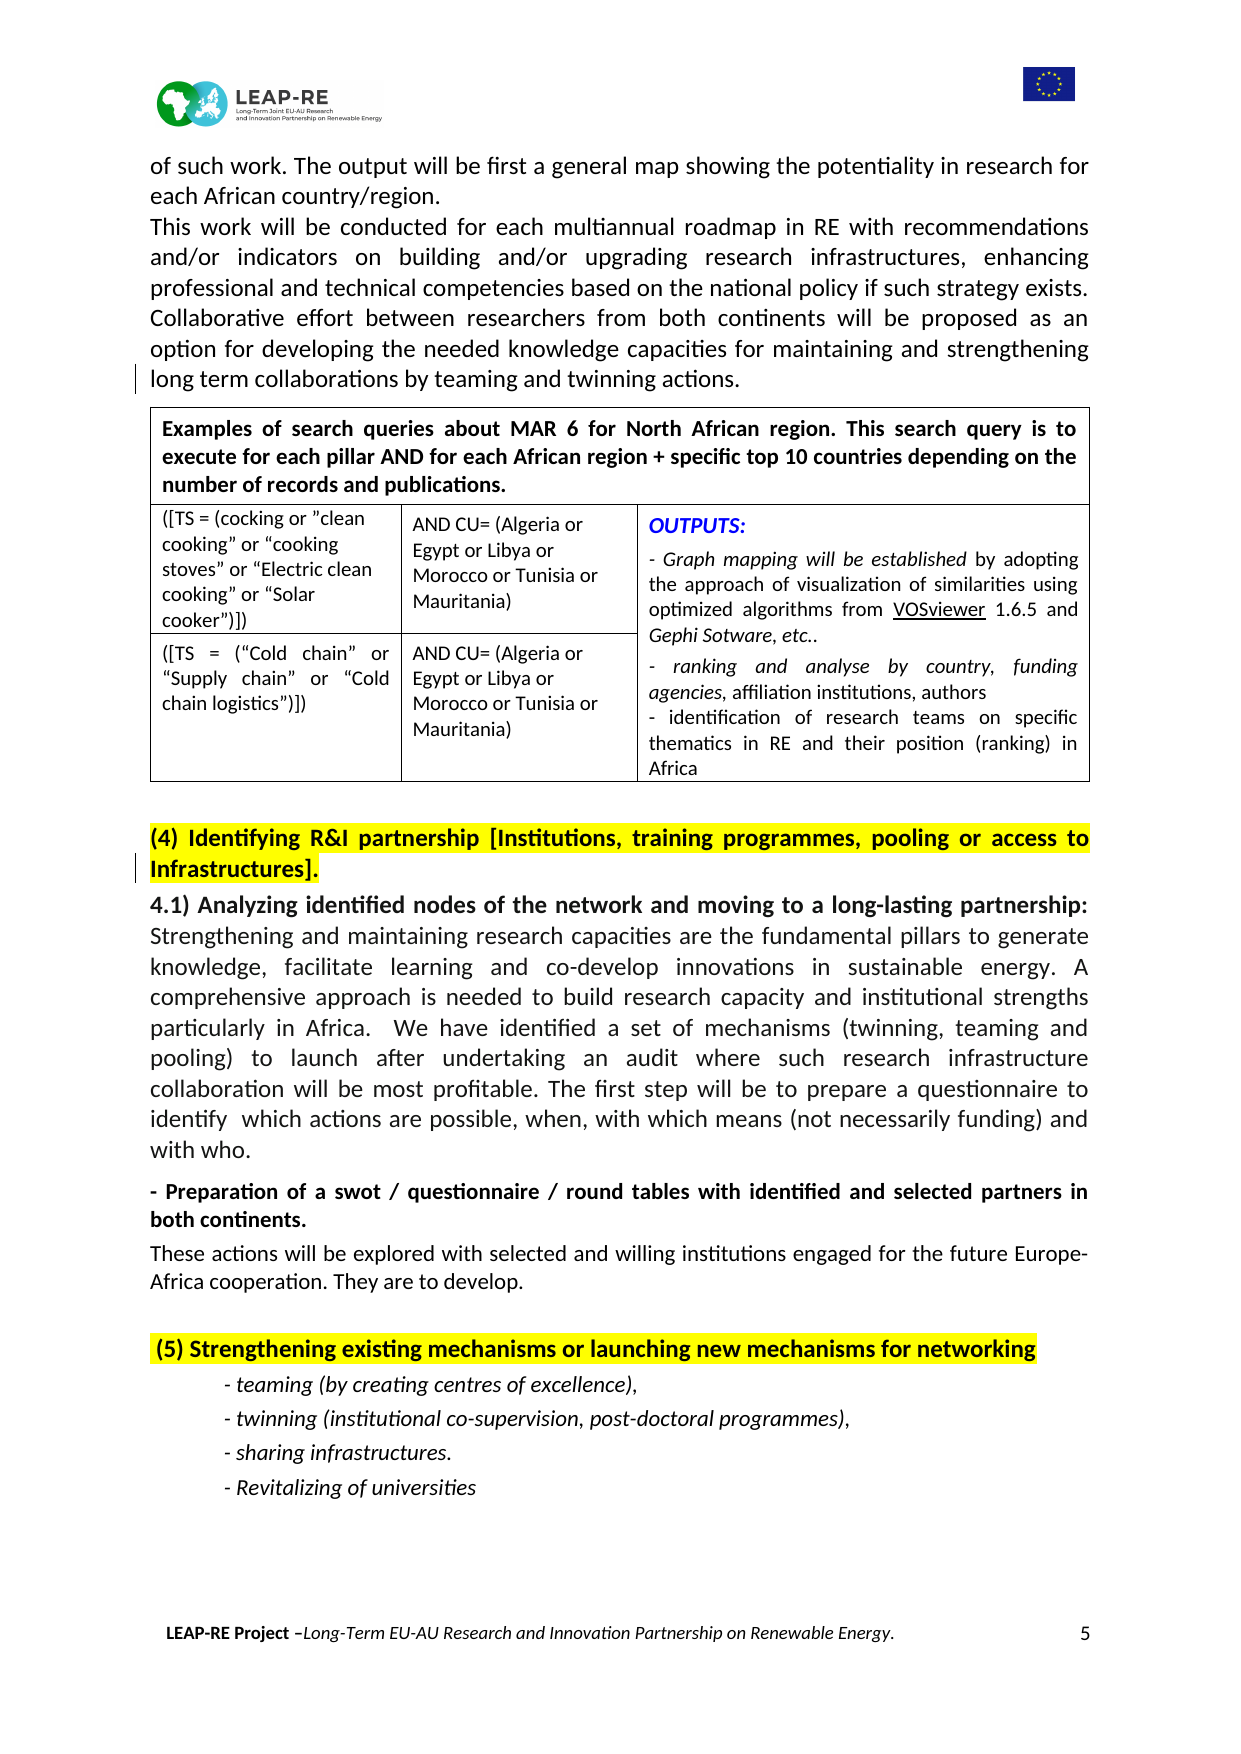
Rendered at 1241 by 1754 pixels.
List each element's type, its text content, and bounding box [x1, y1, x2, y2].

text - Revitalizing of universities [224, 1473, 1090, 1501]
picture [1022, 66, 1075, 102]
text (4) Identifying R&I partnership [Institutions, training programmes, pooling or access to Infrastructures]. [150, 822, 1090, 883]
table_cell OUTPUTS: - Graph mapping will be established by adopting the approach of visualization of similarities using optimized algorithms from VOSviewer 1.6.5 and Gephi Sotware, etc.. - ranking and analyse by country, funding agencies, affiliation institutions, authors - identification of research teams on specific thematics in RE and their position (ranking) in Africa [638, 505, 1089, 781]
picture [155, 80, 384, 128]
table_cell AND CU= (Algeria or Egypt or Libya or Morocco or Tunisia or Mauritania) [402, 634, 637, 781]
text - Preparation of a swot / questionnaire / round tables with identified and selected partners in both continents. [150, 1177, 1090, 1233]
text - sharing infrastructures. [224, 1438, 1090, 1466]
text These actions will be explored with selected and willing institutions engaged for the future Europe-Africa cooperation. They are to develop. [150, 1239, 1090, 1295]
text (5) Strengthening existing mechanisms or launching new mechanisms for networking [150, 1333, 1090, 1364]
table_cell ([TS = (cocking or ”clean cooking” or “cooking stoves” or “Electric clean cooking” or “Solar cooker”)]) [151, 505, 401, 632]
table_header Examples of search queries about MAR 6 for North African region. This search query is to execute for each pillar AND for each African region + specific top 10 countries depending on the number of records and publications. [151, 408, 1089, 504]
table_cell ([TS = (“Cold chain” or “Supply chain” or “Cold chain logistics”)]) [151, 634, 401, 781]
text - teaming (by creating centres of excellence), [224, 1370, 1090, 1398]
text of such work. The output will be first a general map showing the potentiality in research for each African country/region. [150, 150, 1090, 211]
text 4.1) Analyzing identified nodes of the network and moving to a long-lasting partnership: Strengthening and maintaining research capacities are the fundamental pillars to generate knowledge, facilitate learning and co-develop innovations in sustainable energy. A comprehensive approach is needed to build research capacity and institutional strengths particularly in Africa. We have identified a set of mechanisms (twinning, teaming and pooling) to launch after undertaking an audit where such research infrastructure collaboration will be most profitable. The first step will be to prepare a questionnaire to identify which actions are possible, when, with which means (not necessarily funding) and with who. [150, 890, 1090, 1164]
text - twinning (institutional co-supervision, post-doctoral programmes), [224, 1404, 1090, 1432]
text This work will be conducted for each multiannual roadmap in RE with recommendations and/or indicators on building and/or upgrading research infrastructures, enhancing professional and technical competencies based on the national policy if such strategy exists. Collaborative effort between researchers from both continents will be proposed as an option for developing the needed knowledge capacities for maintaining and strengthening long term collaborations by teaming and twinning actions. [150, 211, 1090, 394]
table_cell AND CU= (Algeria or Egypt or Libya or Morocco or Tunisia or Mauritania) [402, 505, 637, 632]
